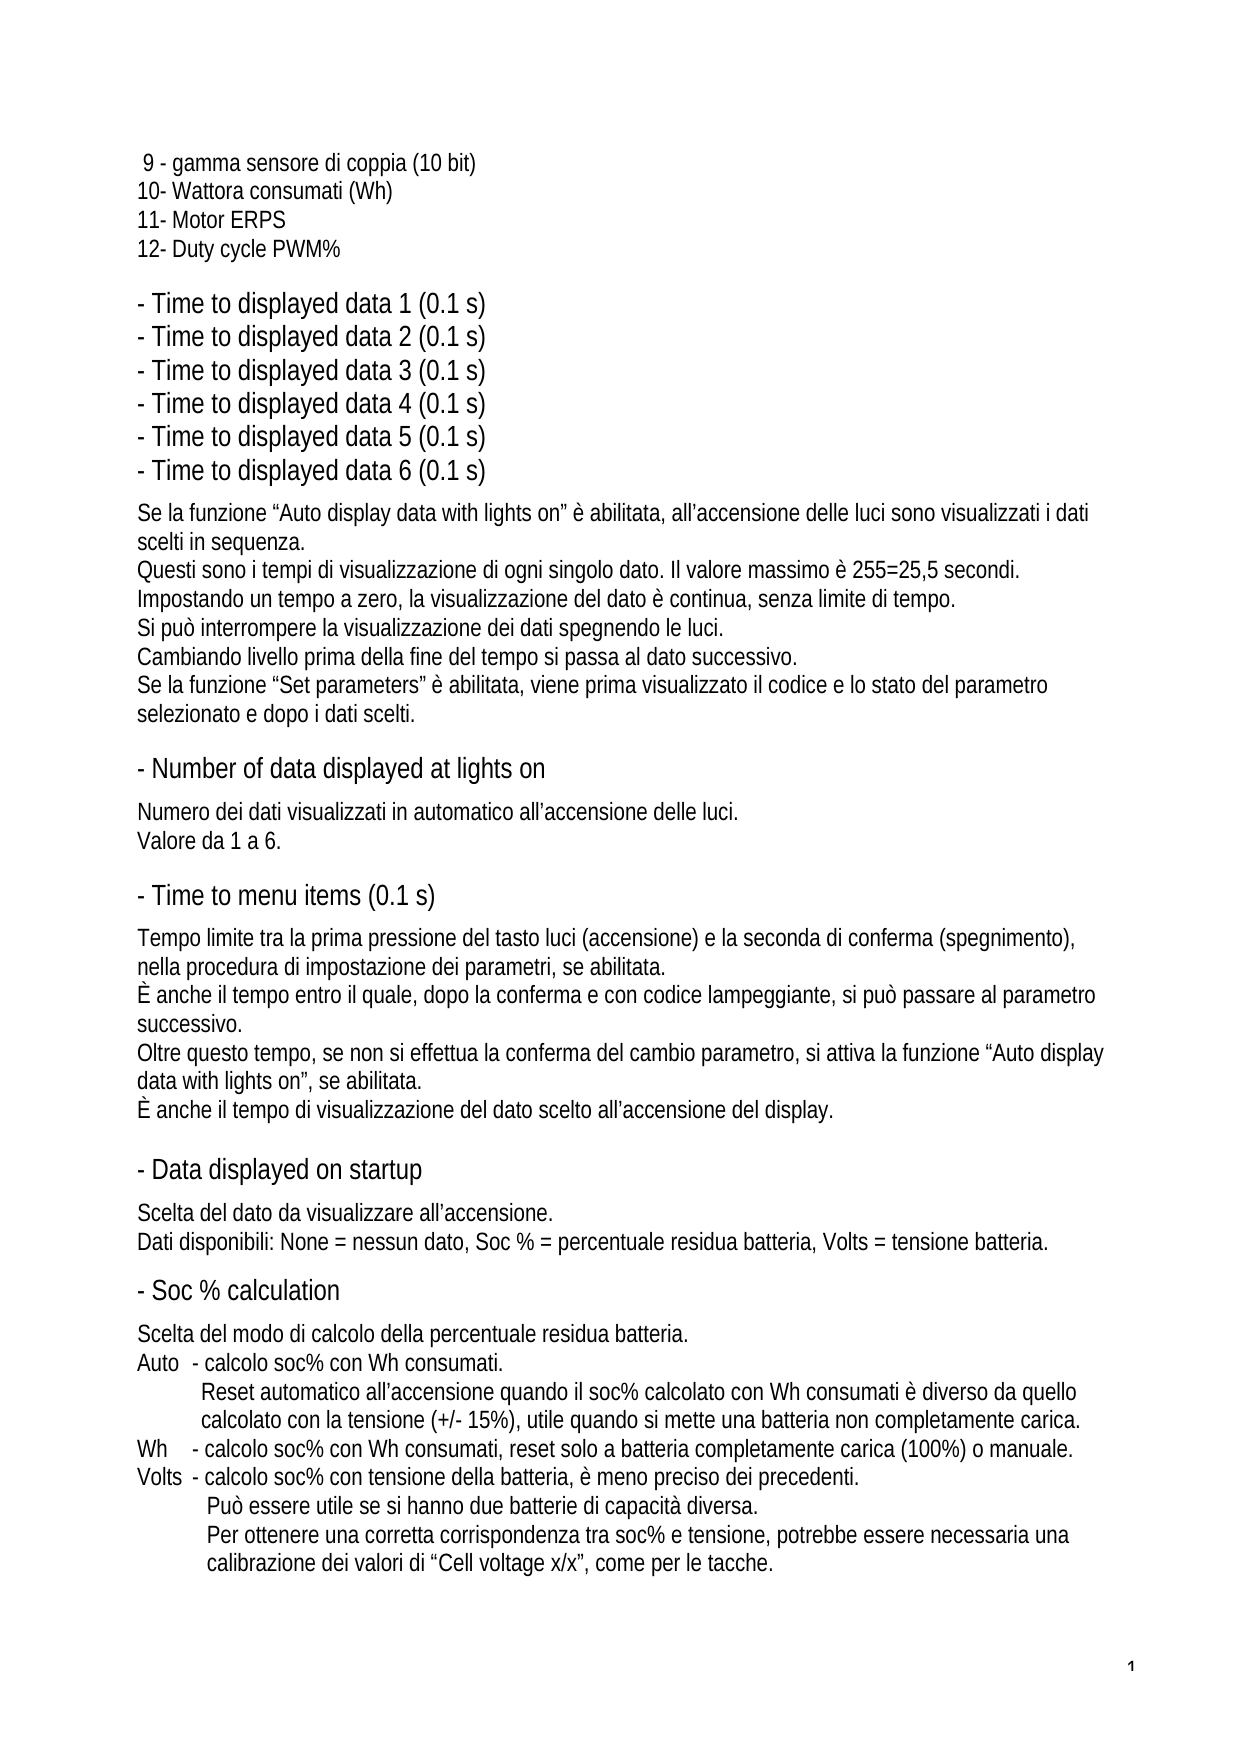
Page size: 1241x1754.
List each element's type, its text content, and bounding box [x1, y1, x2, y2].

text Può essere utile se si hanno due batterie di capacità diversa. [207, 1491, 1122, 1520]
text Valore da 1 a 6. [137, 826, 1122, 854]
text Cambiando livello prima della fine del tempo si passa al dato successivo. [137, 641, 1122, 670]
text 11- Motor ERPS [137, 205, 1122, 233]
text Auto - calcolo soc% con Wh consumati. [137, 1348, 1122, 1376]
text È anche il tempo di visualizzazione del dato scelto all’accensione del display. [137, 1095, 1122, 1124]
text Se la funzione “Set parameters” è abilitata, viene prima visualizzato il codice e lo stato del parametro selezionato e dopo i dati scelti. [137, 670, 1122, 727]
text 9 - gamma sensore di coppia (10 bit) [137, 148, 1122, 176]
text Oltre questo tempo, se non si effettua la conferma del cambio parametro, si attiva la funzione “Auto display data with lights on”, se abilitata. [137, 1038, 1122, 1095]
text Si può interrompere la visualizzazione dei dati spegnendo le luci. [137, 613, 1122, 641]
text È anche il tempo entro il quale, dopo la conferma e con codice lampeggiante, si può passare al parametro successivo. [137, 980, 1122, 1038]
text - Time to menu items (0.1 s) [137, 878, 1122, 911]
text - Data displayed on startup [137, 1152, 1122, 1186]
text Volts - calcolo soc% con tensione della batteria, è meno preciso dei precedenti. [137, 1462, 1122, 1491]
text Numero dei dati visualizzati in automatico all’accensione delle luci. [137, 797, 1122, 826]
text - Soc % calculation [137, 1273, 1122, 1307]
text Tempo limite tra la prima pressione del tasto luci (accensione) e la seconda di conferma (spegnimento), nella procedura di impostazione dei parametri, se abilitata. [137, 923, 1122, 980]
text - Time to displayed data 4 (0.1 s) [137, 386, 1122, 419]
text - Number of data displayed at lights on [137, 751, 1122, 784]
text - Time to displayed data 5 (0.1 s) [137, 419, 1122, 453]
text Scelta del modo di calcolo della percentuale residua batteria. [137, 1319, 1122, 1348]
text - Time to displayed data 1 (0.1 s) [137, 286, 1122, 319]
text Questi sono i tempi di visualizzazione di ogni singolo dato. Il valore massimo è 255=25,5 secondi. [137, 556, 1122, 584]
text - Time to displayed data 3 (0.1 s) [137, 353, 1122, 386]
text 12- Duty cycle PWM% [137, 233, 1122, 262]
text Dati disponibili: None = nessun dato, Soc % = percentuale residua batteria, Volts = tensione batteria. [137, 1227, 1122, 1256]
text Scelta del dato da visualizzare all’accensione. [137, 1198, 1122, 1227]
text Reset automatico all’accensione quando il soc% calcolato con Wh consumati è diverso da quello calcolato con la tensione (+/- 15%), utile quando si mette una batteria non completamente carica. [201, 1376, 1122, 1434]
text Wh - calcolo soc% con Wh consumati, reset solo a batteria completamente carica (100%) o manuale. [137, 1434, 1122, 1462]
text Impostando un tempo a zero, la visualizzazione del dato è continua, senza limite di tempo. [137, 584, 1122, 613]
text - Time to displayed data 6 (0.1 s) [137, 453, 1122, 486]
text 10- Wattora consumati (Wh) [137, 176, 1122, 205]
text Per ottenere una corretta corrispondenza tra soc% e tensione, potrebbe essere necessaria una calibrazione dei valori di “Cell voltage x/x”, come per le tacche. [207, 1520, 1122, 1577]
text Se la funzione “Auto display data with lights on” è abilitata, all’accensione delle luci sono visualizzati i dati scelti in sequenza. [137, 498, 1122, 556]
text - Time to displayed data 2 (0.1 s) [137, 319, 1122, 353]
